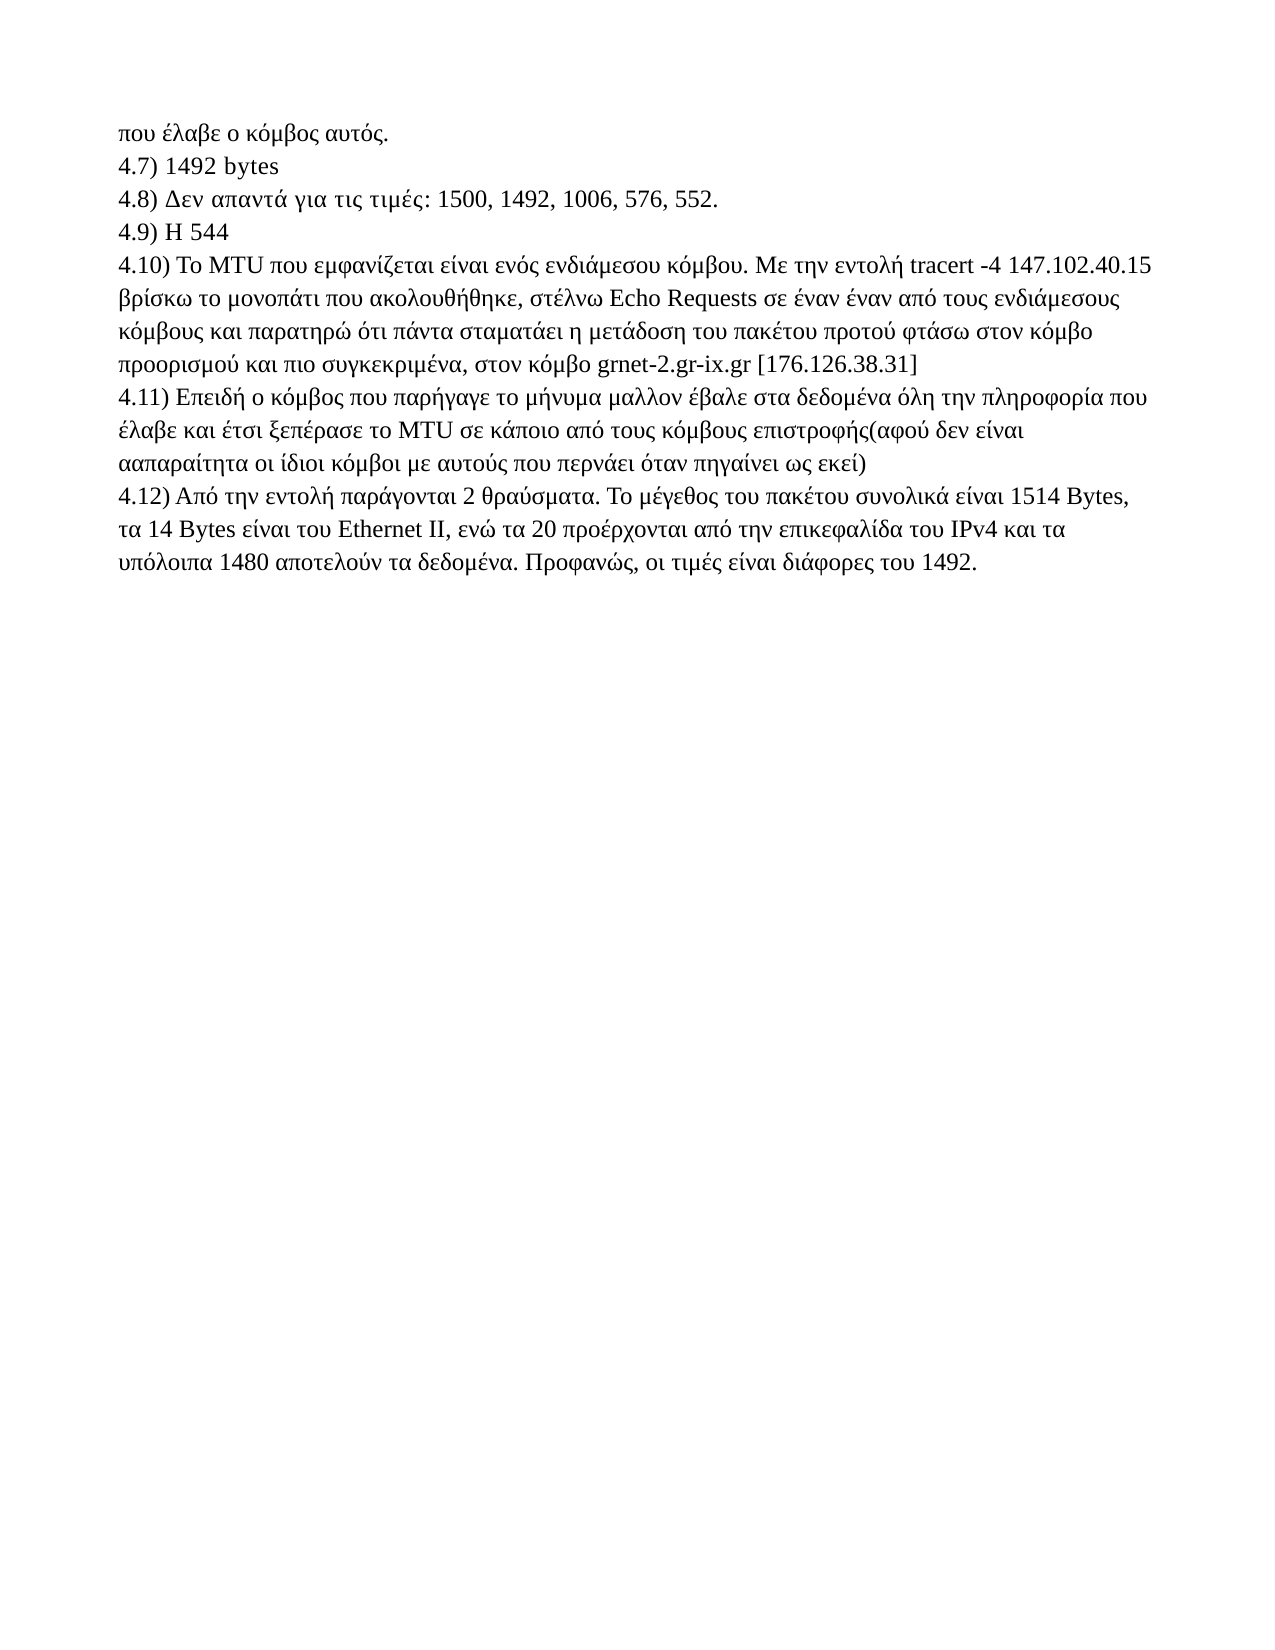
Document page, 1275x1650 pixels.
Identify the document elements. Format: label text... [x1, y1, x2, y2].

text που έλαβε ο κόμβος αυτός. 4.7) 1492 bytes 4.8) Δεν απαντά για τις τιμές: 1500, 1492, 1006, 576, 552. 4.9) Η 544 4.10) Το MTU που εμφανίζεται είναι ενός ενδιάμεσου κόμβου. Με την εντολή tracert -4 147.102.40.15 βρίσκω το μονοπάτι που ακολουθήθηκε, στέλνω Echo Requests σε έναν έναν από τους ενδιάμεσους κόμβους και παρατηρώ ότι πάντα σταματάει η μετάδoση του πακέτου προτού φτάσω στον κόμβο προορισμού και πιο συγκεκριμένα, στον κόμβο grnet-2.gr-ix.gr [176.126.38.31] 4.11) Επειδή ο κόμβος που παρήγαγε το μήνυμα μαλλον έβαλε στα δεδομένα όλη την πληροφορία που έλαβε και έτσι ξεπέρασε το MTU σε κάποιο από τους κόμβους επιστροφής(αφού δεν είναι ααπαραίτητα οι ίδιοι κόμβοι με αυτούς που περνάει όταν πηγαίνει ως εκεί) 4.12) Από την εντολή παράγονται 2 θραύσματα. Το μέγεθος του πακέτου συνολικά είναι 1514 Bytes, τα 14 Bytes είναι του Ethernet II, ενώ τα 20 προέρχονται από την επικεφαλίδα του IPv4 και τα υπόλοιπα 1480 αποτελούν τα δεδομένα. Προφανώς, οι τιμές είναι διάφορες του 1492. [118, 118, 1157, 576]
